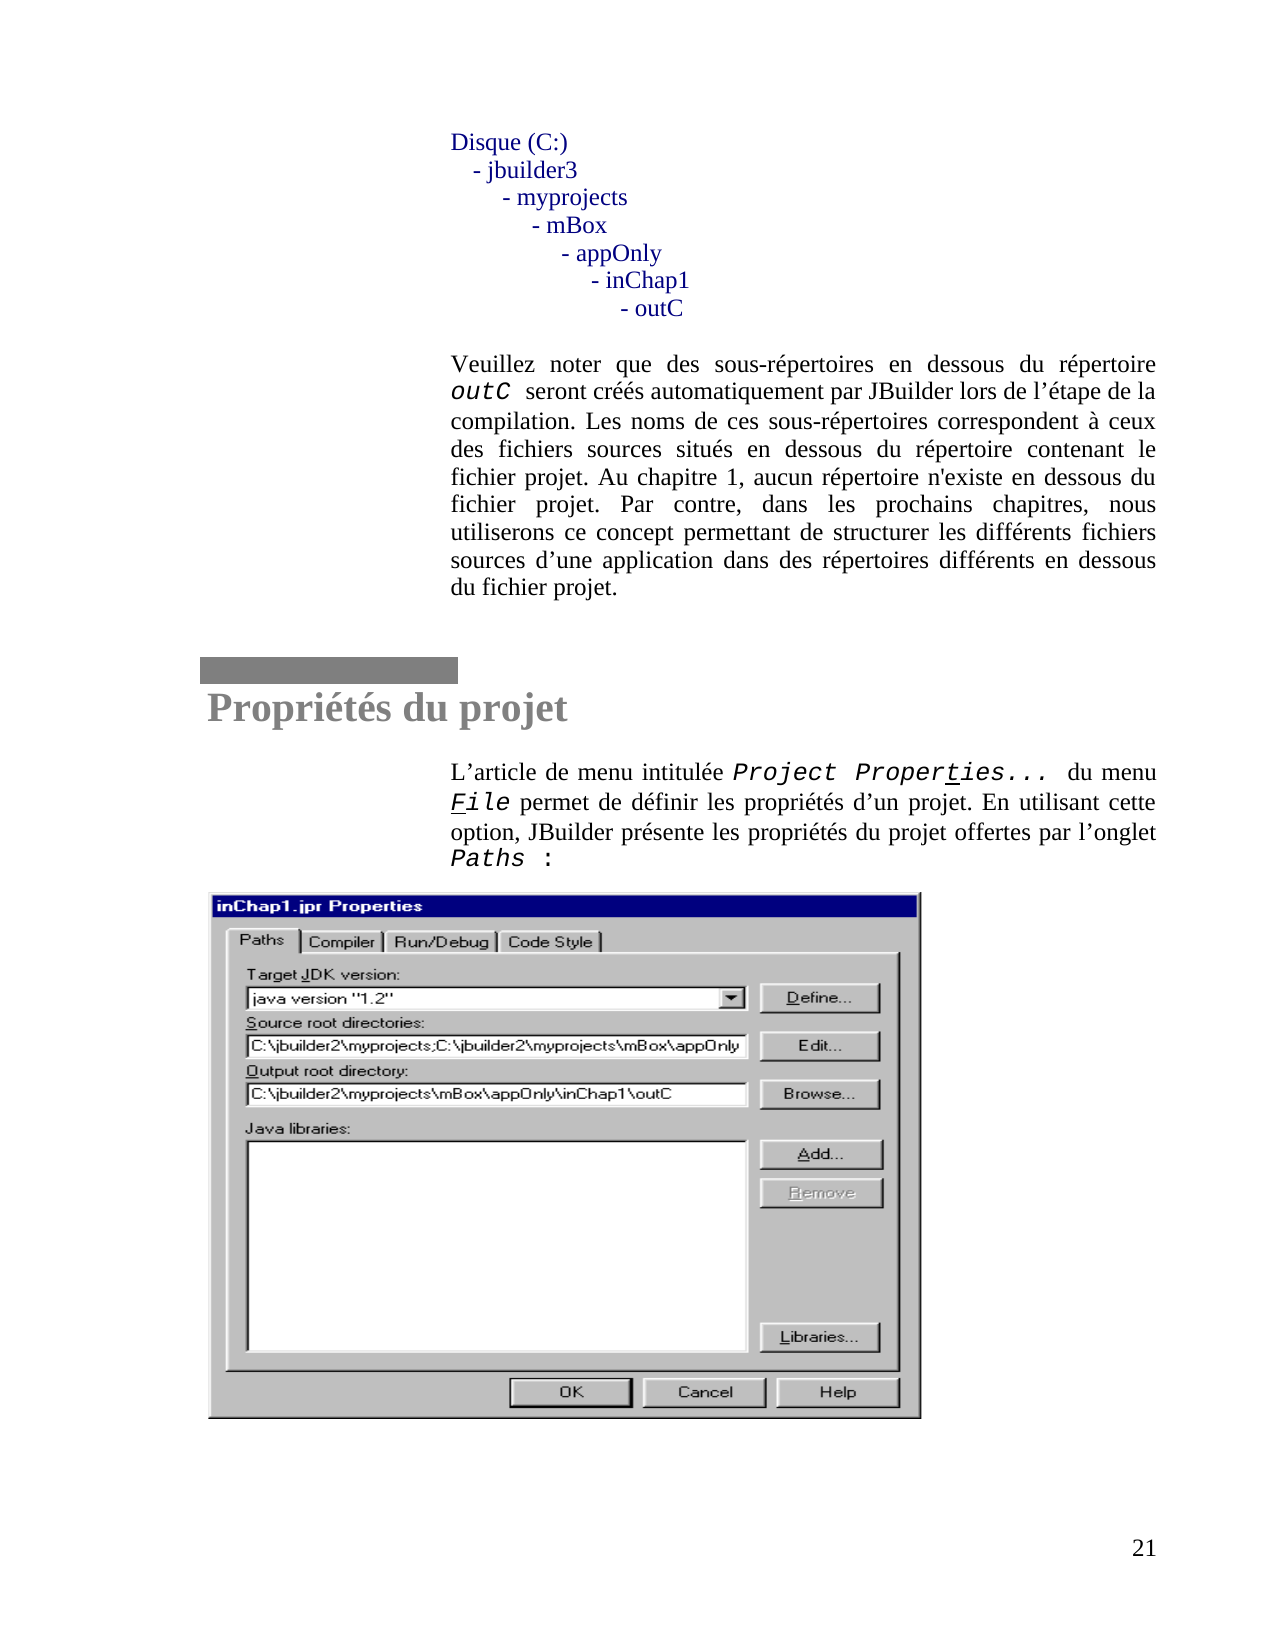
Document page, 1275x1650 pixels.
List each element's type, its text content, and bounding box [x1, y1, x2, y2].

table_header Disque (C:) - jbuilder3 - myprojects - mBox - appOnly - inChap1 - outC [443, 128, 1164, 322]
table_header [207, 128, 443, 322]
picture [208, 892, 922, 1419]
table_header Veuillez noter que des sous-répertoires en dessous du répertoire outC seront créés automatiquement par JBuilder lors de l’étape de la compilation. Les noms de ces sous-répertoires correspondent à ceux des fichiers sources situés en dessous du répertoire contenant le fichier projet. Au chapitre 1, aucun répertoire n'existe en dessous du fichier projet. Par contre, dans les prochains chapitres, nous utiliserons ce concept permettant de structurer les différents fichiers sources d’une application dans des répertoires différents en dessous du fichier projet. [443, 350, 1164, 601]
table_header [207, 350, 443, 601]
table_header [200, 657, 458, 684]
subtitle Propriétés du projet [207, 684, 1157, 731]
table_header [207, 758, 923, 1420]
table_header L’article de menu intitulée Project Properties... du menu File permet de définir les propriétés d’un projet. En utilisant cette option, JBuilder présente les propriétés du projet offertes par l’onglet Paths : [443, 758, 1164, 1420]
